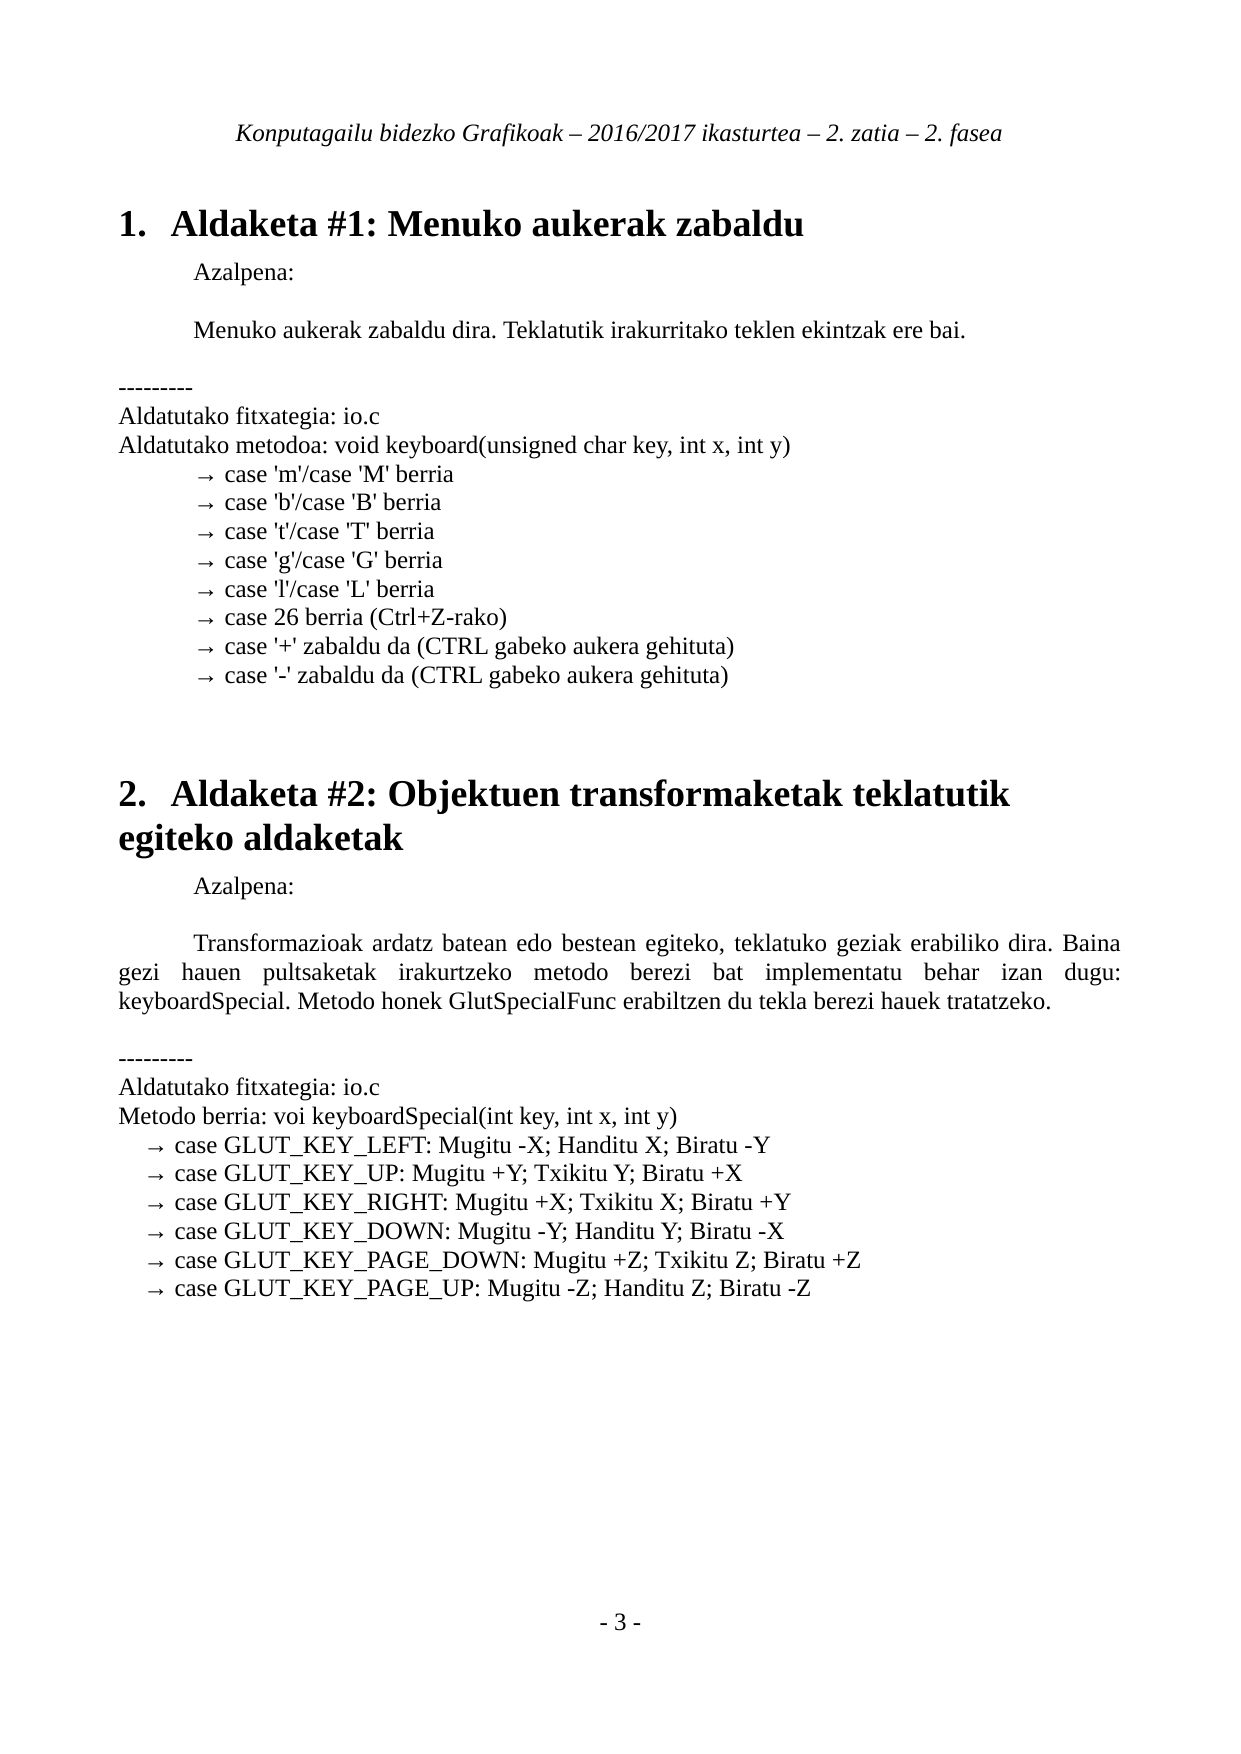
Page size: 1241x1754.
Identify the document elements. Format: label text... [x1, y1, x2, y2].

text Aldatutako fitxategia: io.c [118, 401, 1122, 430]
text Azalpena: [118, 257, 1122, 286]
text → case GLUT_KEY_LEFT: Mugitu -X; Handitu X; Biratu -Y [118, 1130, 1122, 1158]
text → case 'm'/case 'M' berria [118, 459, 1122, 487]
text → case 'g'/case 'G' berria [118, 545, 1122, 574]
text → case '+' zabaldu da (CTRL gabeko aukera gehituta) [118, 631, 1122, 660]
text --------- [118, 1043, 1122, 1072]
text → case GLUT_KEY_PAGE_UP: Mugitu -Z; Handitu Z; Biratu -Z [118, 1273, 1122, 1302]
text → case 't'/case 'T' berria [118, 516, 1122, 545]
text → case '-' zabaldu da (CTRL gabeko aukera gehituta) [118, 660, 1122, 689]
text Aldatutako fitxategia: io.c [118, 1072, 1122, 1101]
subtitle Aldaketa #1: Menuko aukerak zabaldu [118, 201, 1122, 245]
text Aldatutako metodoa: void keyboard(unsigned char key, int x, int y) [118, 430, 1122, 459]
text → case GLUT_KEY_RIGHT: Mugitu +X; Txikitu X; Biratu +Y [118, 1187, 1122, 1216]
text → case GLUT_KEY_DOWN: Mugitu -Y; Handitu Y; Biratu -X [118, 1216, 1122, 1245]
text Transformazioak ardatz batean edo bestean egiteko, teklatuko geziak erabiliko dira. Baina gezi hauen pultsaketak irakurtzeko metodo berezi bat implementatu behar izan dugu: keyboardSpecial. Metodo honek GlutSpecialFunc erabiltzen du tekla berezi hauek tratatzeko. [118, 928, 1122, 1015]
text → case 'b'/case 'B' berria [118, 487, 1122, 516]
text → case 26 berria (Ctrl+Z-rako) [118, 602, 1122, 631]
text → case 'l'/case 'L' berria [118, 574, 1122, 602]
text → case GLUT_KEY_UP: Mugitu +Y; Txikitu Y; Biratu +X [118, 1158, 1122, 1187]
text Metodo berria: voi keyboardSpecial(int key, int x, int y) [118, 1101, 1122, 1130]
subtitle Aldaketa #2: Objektuen transformaketak teklatutik egiteko aldaketak [118, 771, 1122, 858]
text --------- [118, 372, 1122, 401]
text Azalpena: [118, 871, 1122, 900]
text → case GLUT_KEY_PAGE_DOWN: Mugitu +Z; Txikitu Z; Biratu +Z [118, 1245, 1122, 1273]
text Menuko aukerak zabaldu dira. Teklatutik irakurritako teklen ekintzak ere bai. [118, 315, 1122, 344]
